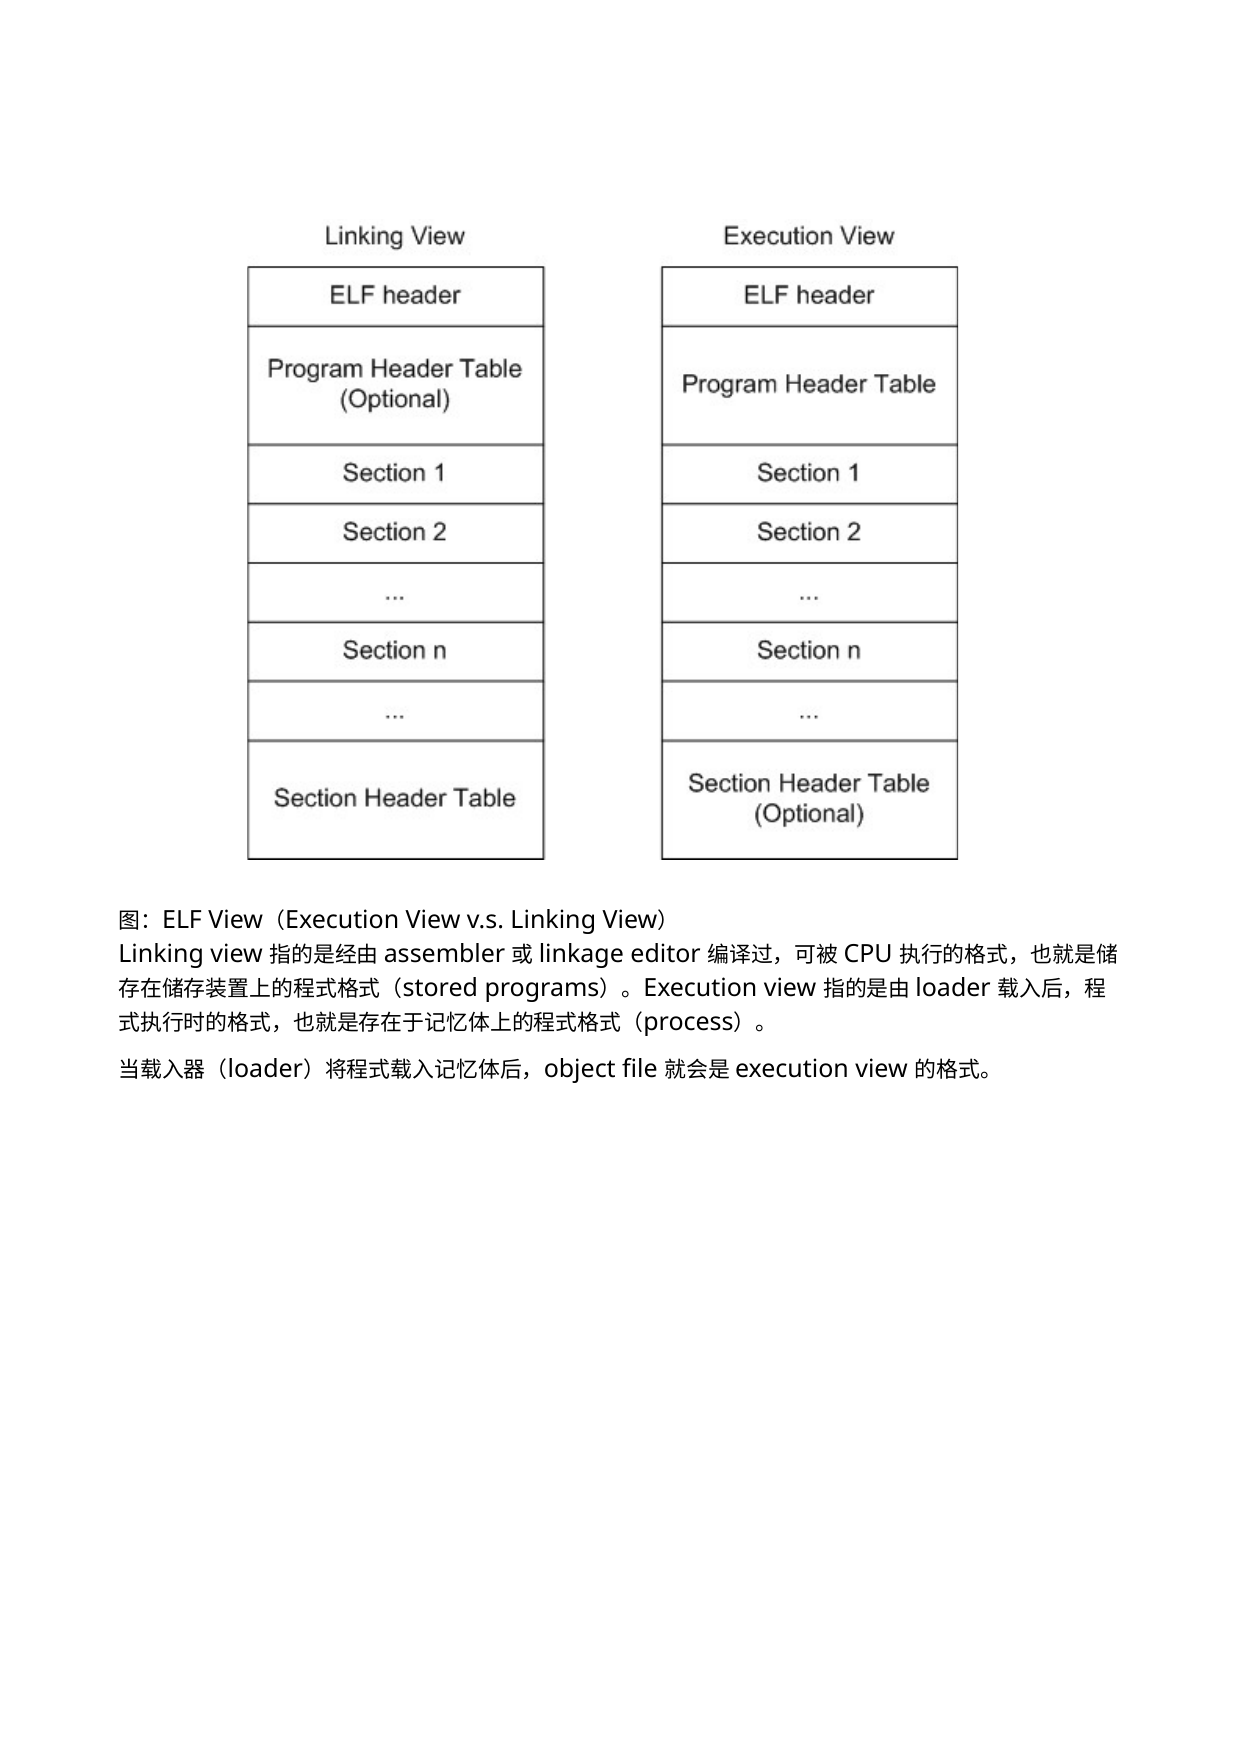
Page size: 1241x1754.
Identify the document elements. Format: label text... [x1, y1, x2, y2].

text 图：ELF View（Execution View v.s. Linking View） [118, 902, 1122, 936]
text Linking view 指的是经由 assembler 或 linkage editor 编译过，可被 CPU 执行的格式，也就是储存在储存装置上的程式格式（stored programs）。Execution view 指的是由 loader 载入后，程式执行时的格式，也就是存在于记忆体上的程式格式（process）。 [118, 936, 1122, 1038]
picture [247, 219, 959, 860]
text 当载入器（loader）将程式载入记忆体后，object file 就会是 execution view 的格式。 [118, 1050, 1122, 1084]
